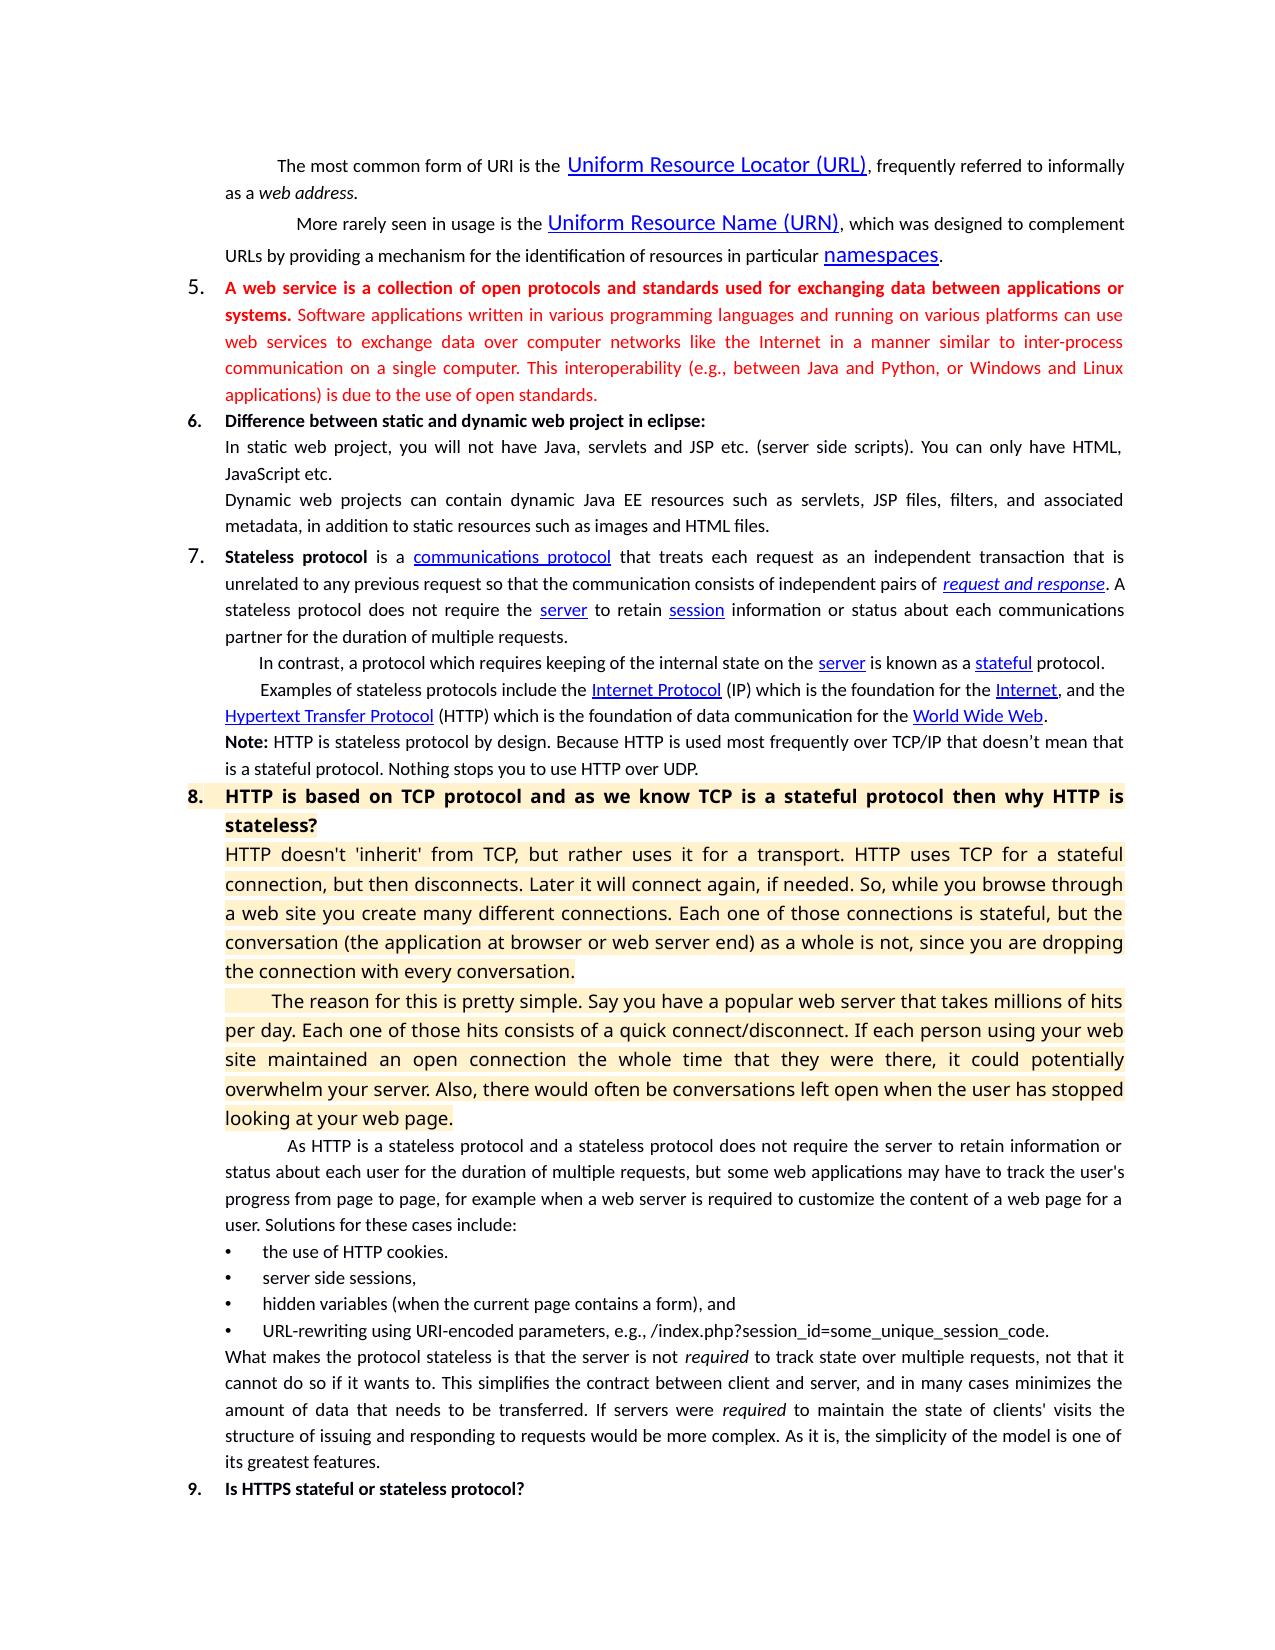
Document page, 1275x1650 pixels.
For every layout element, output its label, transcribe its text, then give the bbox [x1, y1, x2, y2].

list The most common form of URI is the Uniform Resource Locator (URL), frequently referred to informally as a web address. [187, 150, 1125, 204]
list As HTTP is a stateless protocol and a stateless protocol does not require the server to retain information or status about each user for the duration of multiple requests, but some web applications may have to track the user's progress from page to page, for example when a web server is required to customize the content of a web page for a user. Solutions for these cases include: [187, 1134, 1125, 1236]
list Note: HTTP is stateless protocol by design. Because HTTP is used most frequently over TCP/IP that doesn’t mean that is a stateful protocol. Nothing stops you to use HTTP over UDP. [187, 730, 1125, 780]
list In contrast, a protocol which requires keeping of the internal state on the server is known as a stateful protocol. [187, 651, 1125, 674]
list Examples of stateless protocols include the Internet Protocol (IP) which is the foundation for the Internet, and the Hypertext Transfer Protocol (HTTP) which is the foundation of data communication for the World Wide Web. [187, 678, 1125, 727]
list Is HTTPS stateful or stateless protocol? [187, 1477, 1125, 1500]
list HTTP doesn't 'inherit' from TCP, but rather uses it for a transport. HTTP uses TCP for a stateful connection, but then disconnects. Later it will connect again, if needed. So, while you browse through a web site you create many different connections. Each one of those connections is stateful, but the conversation (the application at browser or web server end) as a whole is not, since you are dropping the connection with every conversation. [187, 842, 1125, 984]
list URL-rewriting using URI-encoded parameters, e.g., /index.php?session_id=some_unique_session_code. [225, 1319, 1125, 1342]
list More rarely seen in usage is the Uniform Resource Name (URN), which was designed to complement URLs by providing a mechanism for the identification of resources in particular namespaces. [187, 208, 1125, 268]
list Difference between static and dynamic web project in eclipse: [187, 409, 1125, 432]
list the use of HTTP cookies. [225, 1240, 1125, 1263]
list A web service is a collection of open protocols and standards used for exchanging data between applications or systems. Software applications written in various programming languages and running on various platforms can use web services to exchange data over computer networks like the Internet in a manner similar to inter-process communication on a single computer. This interoperability (e.g., between Java and Python, or Windows and Linux applications) is due to the use of open standards. [187, 272, 1125, 406]
list server side sessions, [225, 1266, 1125, 1289]
list The reason for this is pretty simple. Say you have a popular web server that takes millions of hits per day. Each one of those hits consists of a quick connect/disconnect. If each person using your web site maintained an open connection the whole time that they were there, it could potentially overwhelm your server. Also, there would often be conversations left open when the user has stopped looking at your web page. [187, 988, 1125, 1131]
list HTTP is based on TCP protocol and as we know TCP is a stateful protocol then why HTTP is stateless? [187, 783, 1125, 838]
list Dynamic web projects can contain dynamic Java EE resources such as servlets, JSP files, filters, and associated metadata, in addition to static resources such as images and HTML files. [187, 488, 1125, 537]
list Stateless protocol is a communications protocol that treats each request as an independent transaction that is unrelated to any previous request so that the communication consists of independent pairs of request and response. A stateless protocol does not require the server to retain session information or status about each communications partner for the duration of multiple requests. [187, 541, 1125, 648]
list What makes the protocol stateless is that the server is not required to track state over multiple requests, not that it cannot do so if it wants to. This simplifies the contract between client and server, and in many cases minimizes the amount of data that needs to be transferred. If servers were required to maintain the state of clients' visits the structure of issuing and responding to requests would be more complex. As it is, the simplicity of the model is one of its greatest features. [187, 1345, 1125, 1473]
list In static web project, you will not have Java, servlets and JSP etc. (server side scripts). You can only have HTML, JavaScript etc. [187, 435, 1125, 485]
list hidden variables (when the current page contains a form), and [225, 1292, 1125, 1315]
